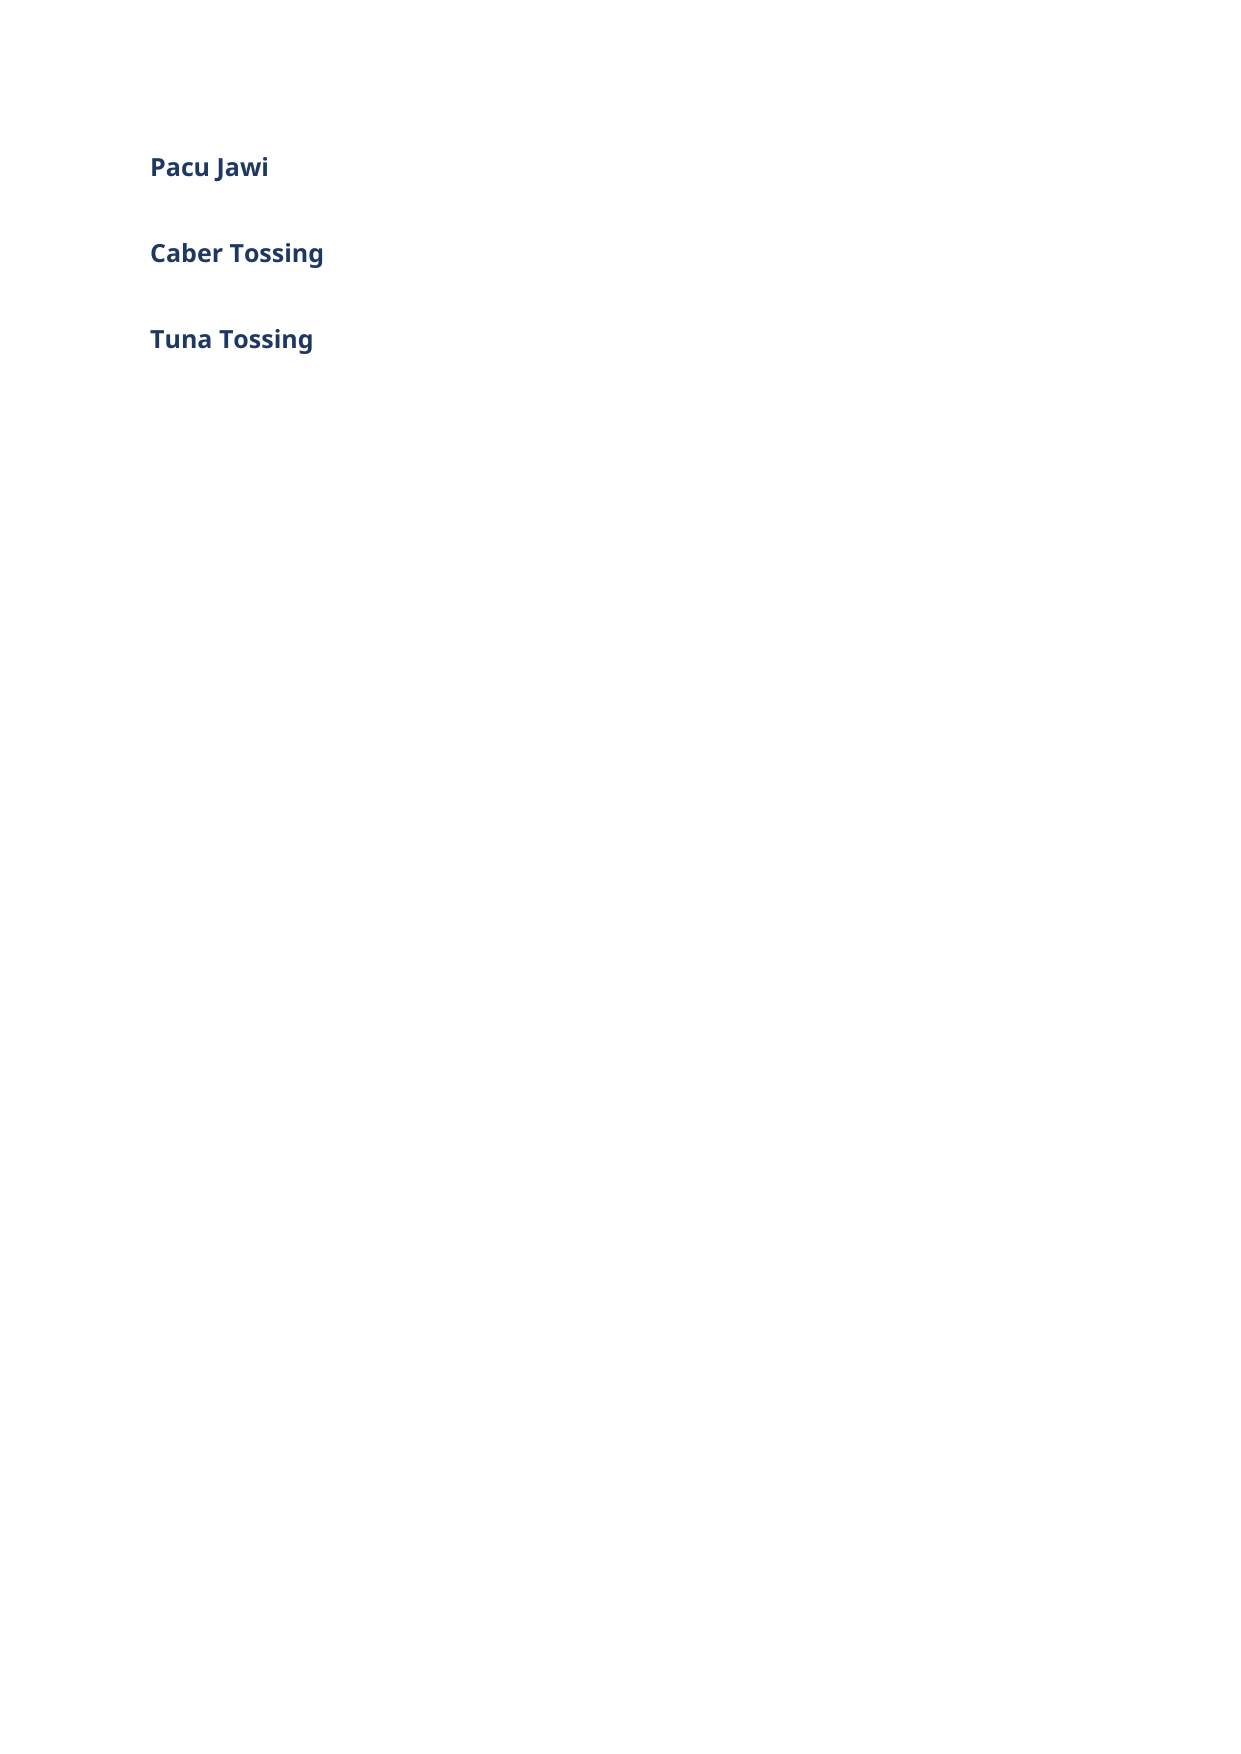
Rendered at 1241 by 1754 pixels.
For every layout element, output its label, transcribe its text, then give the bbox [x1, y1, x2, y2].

subtitle Caber Tossing [150, 236, 1090, 270]
subtitle Tuna Tossing [150, 322, 1090, 356]
subtitle Pacu Jawi [150, 150, 1090, 184]
